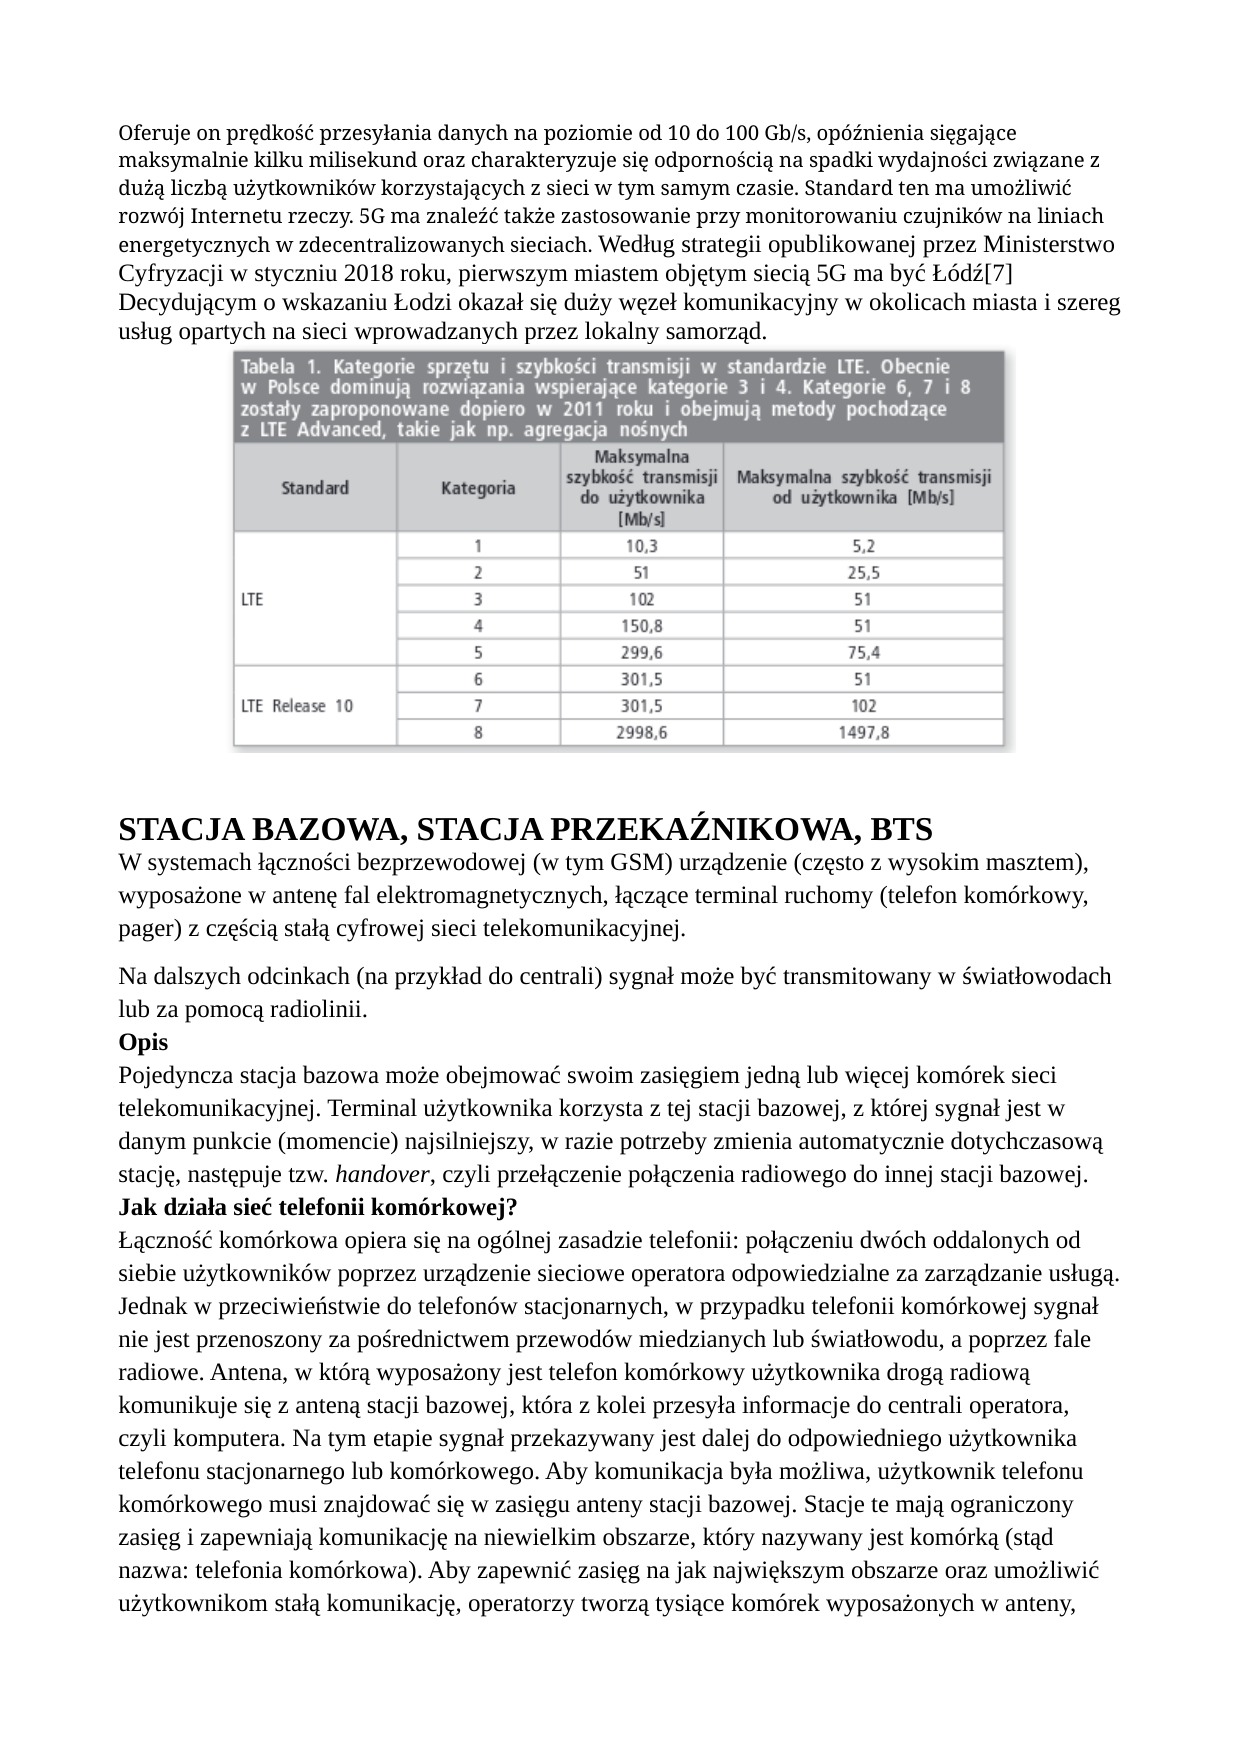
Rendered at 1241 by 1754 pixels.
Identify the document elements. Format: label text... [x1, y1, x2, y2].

text Na dalszych odcinkach (na przykład do centrali) sygnał może być transmitowany w światłowodach lub za pomocą radiolinii. Opis Pojedyncza stacja bazowa może obejmować swoim zasięgiem jedną lub więcej komórek sieci telekomunikacyjnej. Terminal użytkownika korzysta z tej stacji bazowej, z której sygnał jest w danym punkcie (momencie) najsilniejszy, w razie potrzeby zmienia automatycznie dotychczasową stację, następuje tzw. handover, czyli przełączenie połączenia radiowego do innej stacji bazowej. Jak działa sieć telefonii komórkowej? Łączność komórkowa opiera się na ogólnej zasadzie telefonii: połączeniu dwóch oddalonych od siebie użytkowników poprzez urządzenie sieciowe operatora odpowiedzialne za zarządzanie usługą. Jednak w przeciwieństwie do telefonów stacjonarnych, w przypadku telefonii komórkowej sygnał nie jest przenoszony za pośrednictwem przewodów miedzianych lub światłowodu, a poprzez fale radiowe. Antena, w którą wyposażony jest telefon komórkowy użytkownika drogą radiową komunikuje się z anteną stacji bazowej, która z kolei przesyła informacje do centrali operatora, czyli komputera. Na tym etapie sygnał przekazywany jest dalej do odpowiedniego użytkownika telefonu stacjonarnego lub komórkowego. Aby komunikacja była możliwa, użytkownik telefonu komórkowego musi znajdować się w zasięgu anteny stacji bazowej. Stacje te mają ograniczony zasięg i zapewniają komunikację na niewielkim obszarze, który nazywany jest komórką (stąd nazwa: telefonia komórkowa). Aby zapewnić zasięg na jak największym obszarze oraz umożliwić użytkownikom stałą komunikację, operatorzy tworzą tysiące komórek wyposażonych w anteny, [118, 961, 1122, 1617]
picture [224, 344, 1017, 753]
text W systemach łączności bezprzewodowej (w tym GSM) urządzenie (często z wysokim masztem), wyposażone w antenę fal elektromagnetycznych, łączące terminal ruchomy (telefon komórkowy, pager) z częścią stałą cyfrowej sieci telekomunikacyjnej. [118, 847, 1122, 942]
text STACJA BAZOWA, STACJA PRZEKAŹNIKOWA, BTS [118, 809, 1122, 847]
text Oferuje on prędkość przesyłania danych na poziomie od 10 do 100 Gb/s, opóźnienia sięgające maksymalnie kilku milisekund oraz charakteryzuje się odpornością na spadki wydajności związane z dużą liczbą użytkowników korzystających z sieci w tym samym czasie. Standard ten ma umożliwić rozwój Internetu rzeczy. 5G ma znaleźć także zastosowanie przy monitorowaniu czujników na liniach energetycznych w zdecentralizowanych sieciach. Według strategii opublikowanej przez Ministerstwo Cyfryzacji w styczniu 2018 roku, pierwszym miastem objętym siecią 5G ma być Łódź[7] Decydującym o wskazaniu Łodzi okazał się duży węzeł komunikacyjny w okolicach miasta i szereg usług opartych na sieci wprowadzanych przez lokalny samorząd. [118, 118, 1122, 344]
